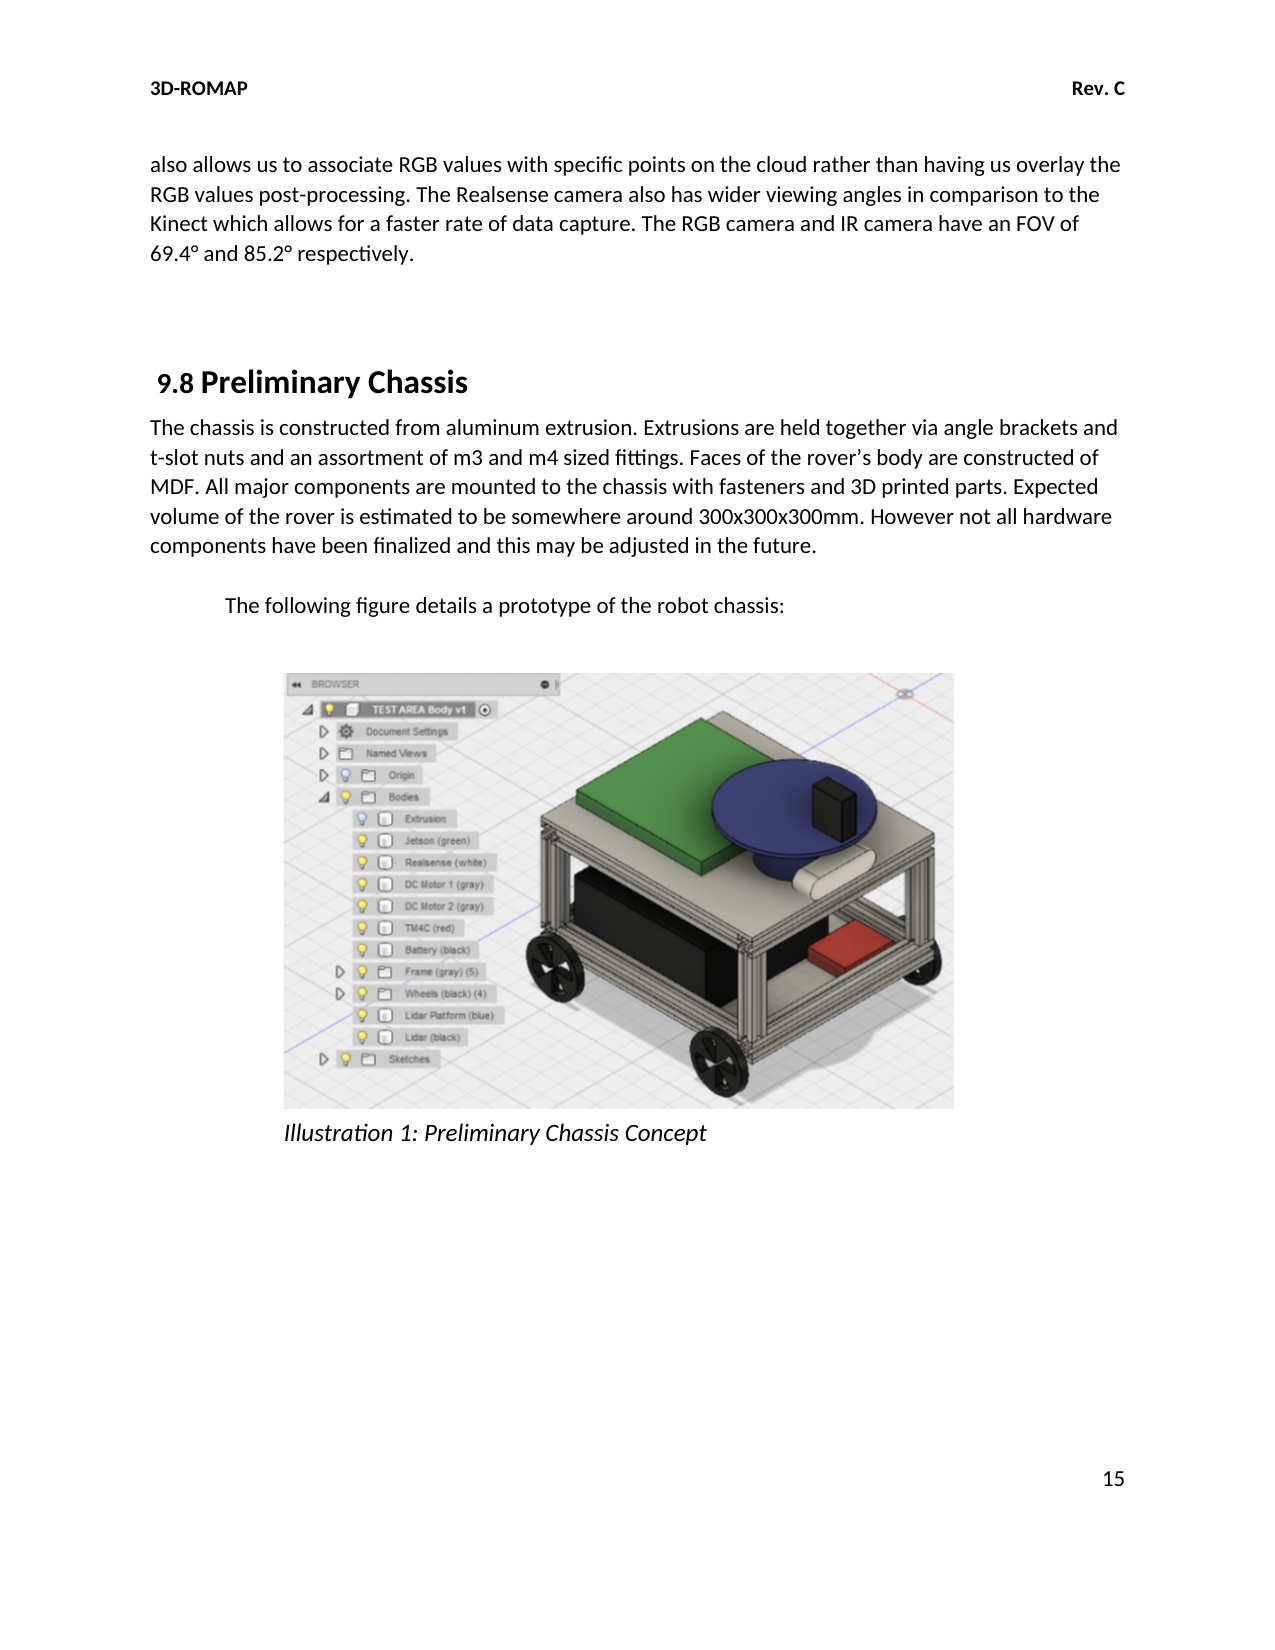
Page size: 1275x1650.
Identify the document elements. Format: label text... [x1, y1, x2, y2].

text Illustration 1: Preliminary Chassis Concept [283, 1109, 954, 1148]
subtitle Preliminary Chassis [150, 361, 1125, 402]
text The chassis is constructed from aluminum extrusion. Extrusions are held together via angle brackets and t-slot nuts and an assortment of m3 and m4 sized fittings. Faces of the rover’s body are constructed of MDF. All major components are mounted to the chassis with fasteners and 3D printed parts. Expected volume of the rover is estimated to be somewhere around 300x300x300mm. However not all hardware components have been finalized and this may be adjusted in the future. [150, 413, 1125, 560]
text also allows us to associate RGB values with specific points on the cloud rather than having us overlay the RGB values post-processing. The Realsense camera also has wider viewing angles in comparison to the Kinect which allows for a faster rate of data capture. The RGB camera and IR camera have an FOV of 69.4° and 85.2° respectively. [150, 150, 1125, 267]
text The following figure details a prototype of the robot chassis: [150, 591, 1125, 619]
picture [283, 673, 954, 1109]
